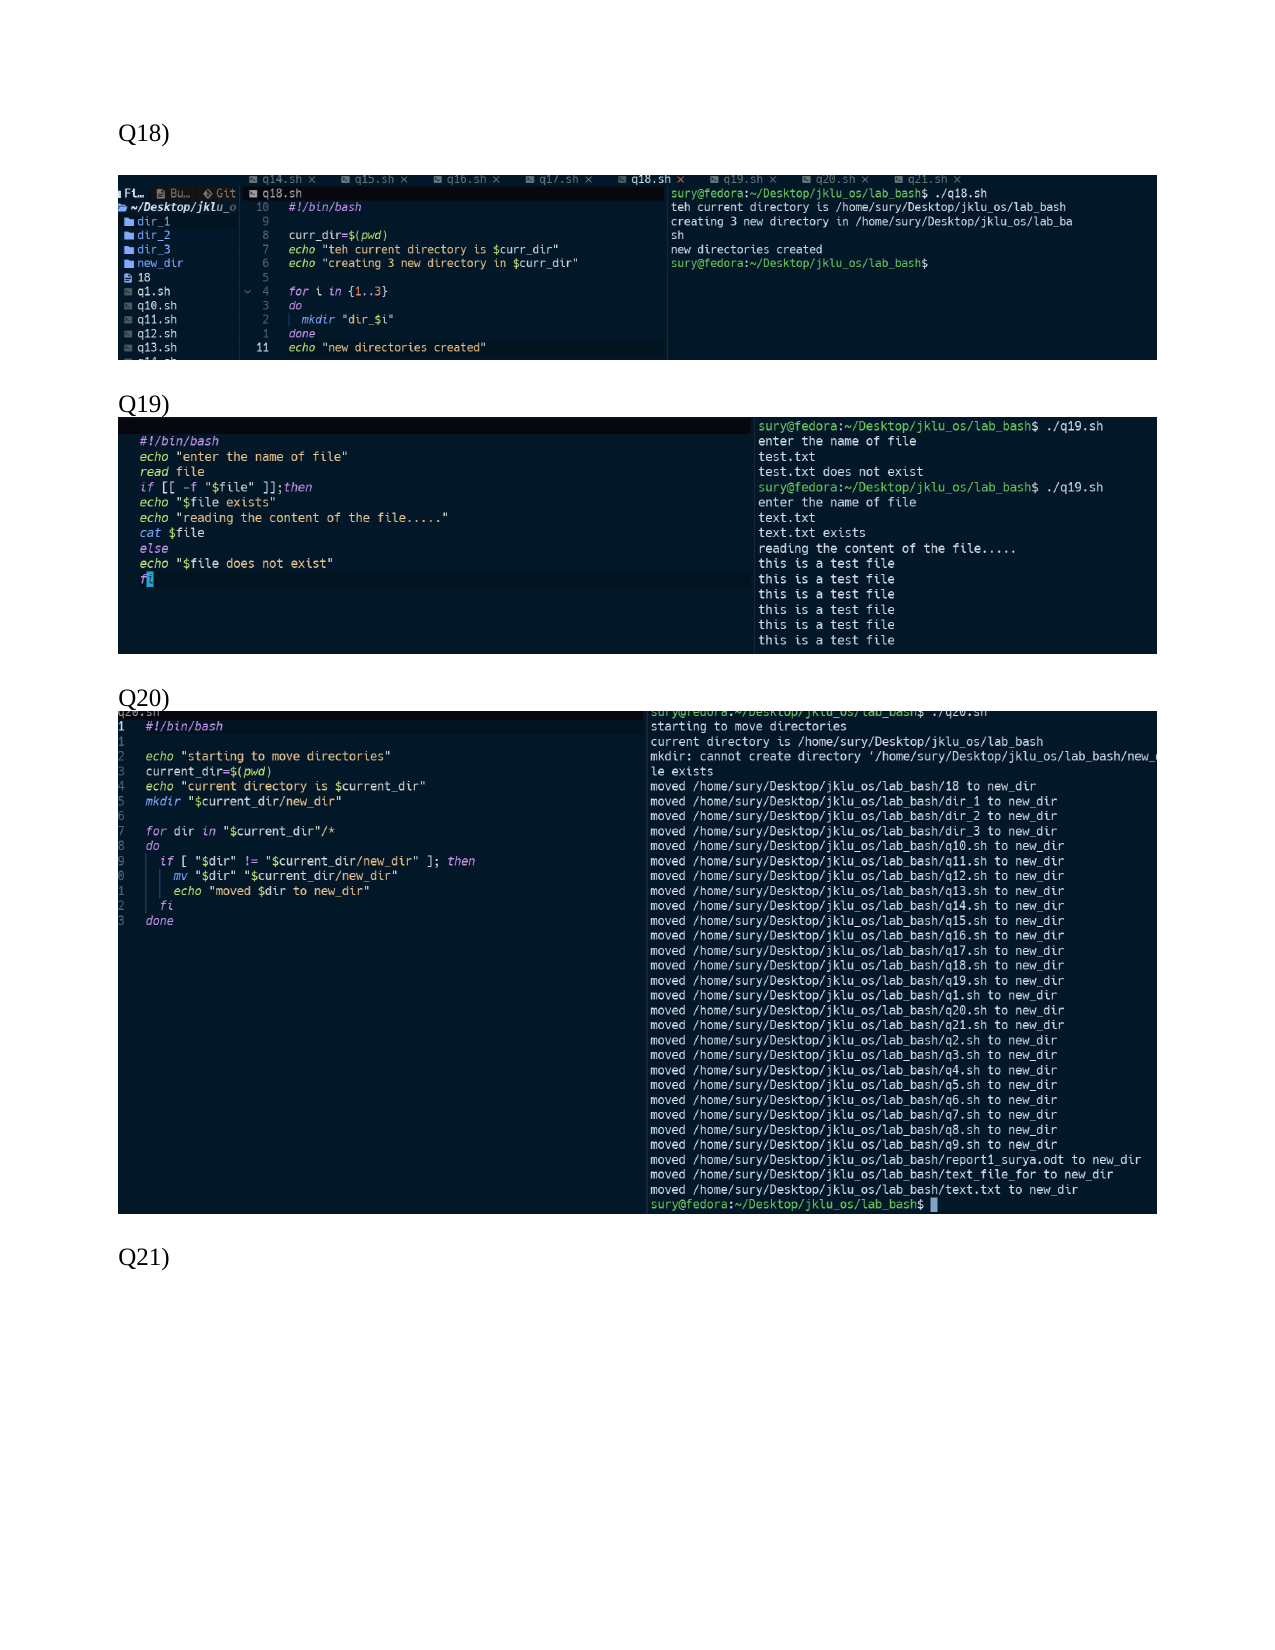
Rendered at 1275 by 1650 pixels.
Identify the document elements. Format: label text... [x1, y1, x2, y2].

picture [118, 711, 1157, 1214]
picture [118, 417, 1157, 654]
text Q20) [118, 683, 1157, 711]
picture [118, 175, 1157, 360]
text Q21) [118, 1242, 1157, 1271]
text Q18) [118, 118, 1157, 147]
text Q19) [118, 389, 1157, 417]
